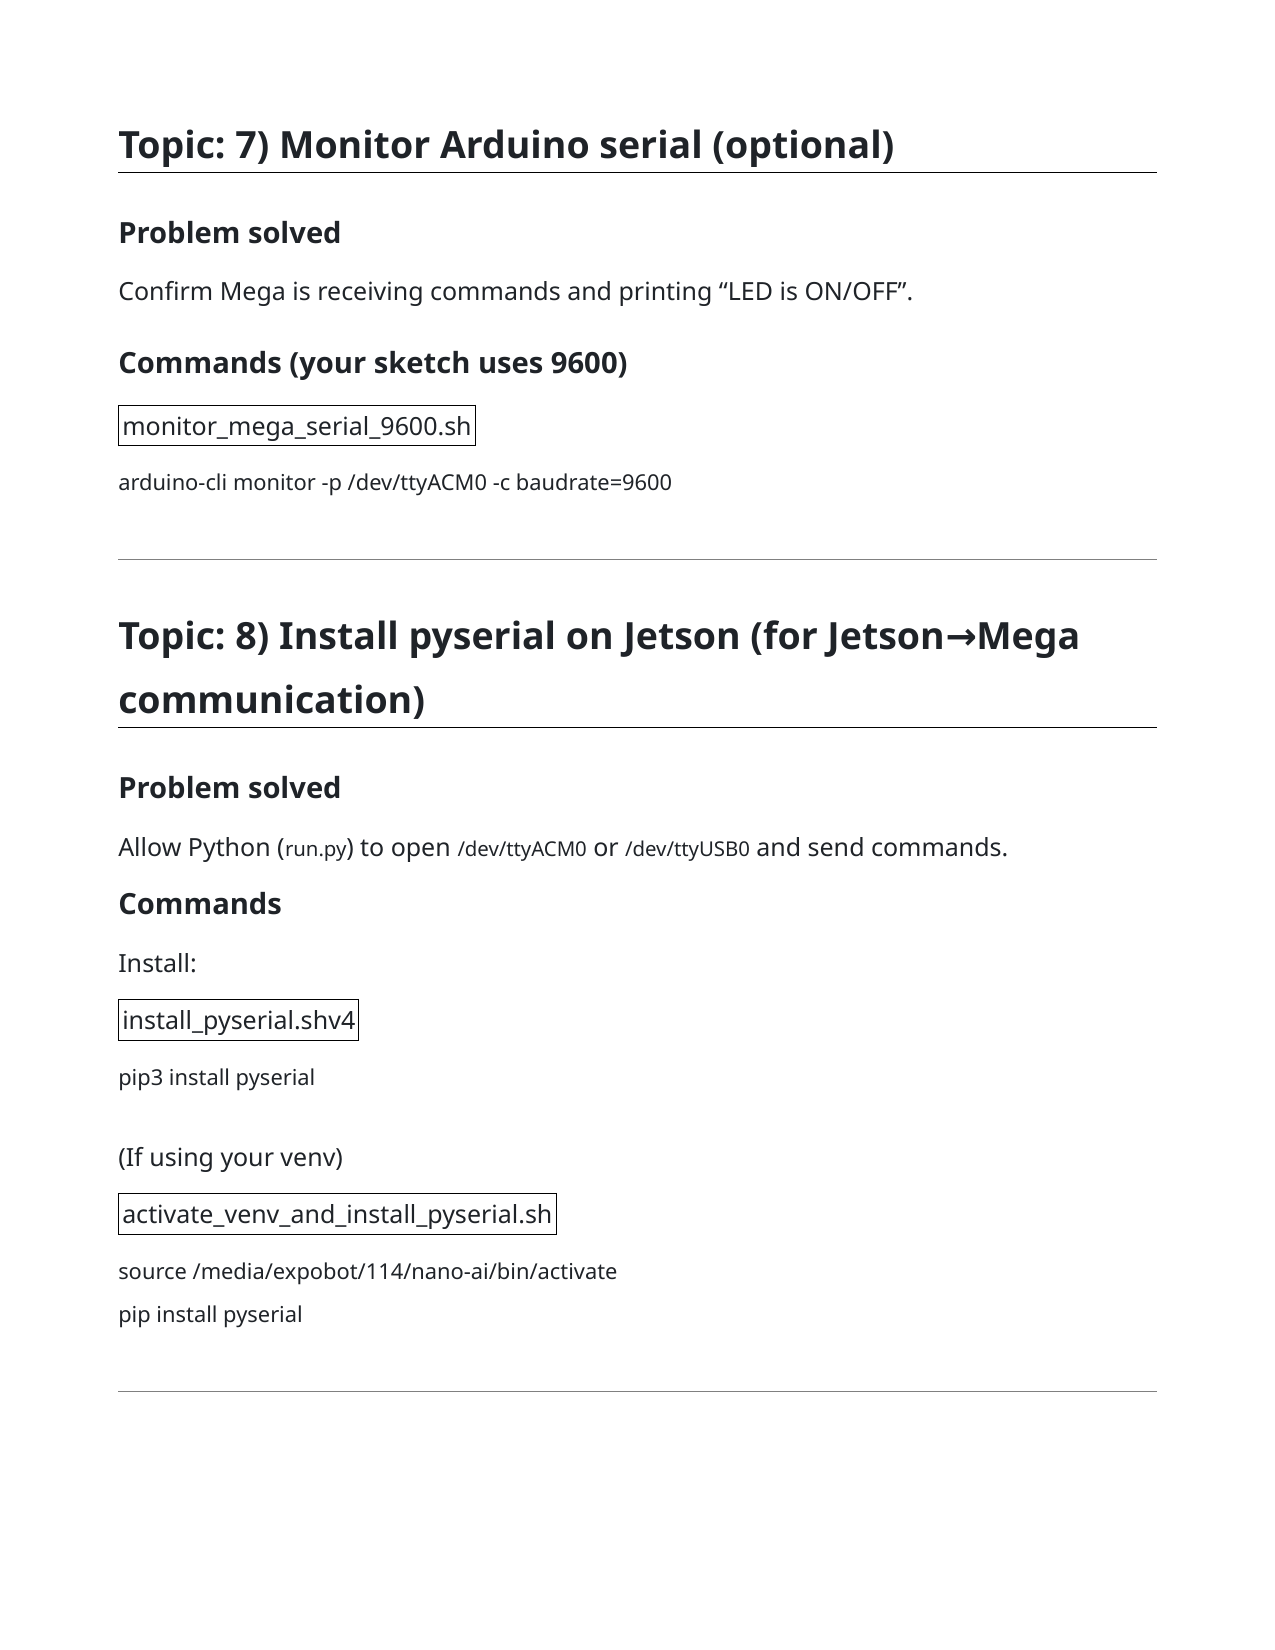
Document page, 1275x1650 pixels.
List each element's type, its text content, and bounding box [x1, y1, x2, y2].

text arduino-cli monitor -p /dev/ttyACM0 -c baudrate=9600 [118, 467, 1157, 497]
text pip3 install pyserial [118, 1062, 1157, 1092]
text activate_venv_and_install_pyserial.sh [119, 1194, 556, 1234]
subtitle Commands (your sketch uses 9600) [118, 342, 1157, 382]
subtitle Commands [118, 883, 1157, 923]
text Confirm Mega is receiving commands and printing “LED is ON/OFF”. [118, 274, 1157, 308]
subtitle Problem solved [118, 212, 1157, 252]
subtitle Topic: 7) Monitor Arduino serial (optional) [118, 118, 1157, 172]
text [476, 404, 1157, 446]
text pip install pyserial [118, 1299, 1157, 1329]
text (If using your venv) [118, 1139, 1157, 1173]
text monitor_mega_serial_9600.sh [119, 406, 475, 445]
subtitle Topic: 8) Install pyserial on Jetson (for Jetson→Mega communication) [118, 610, 1157, 727]
text Allow Python (run.py) to open /dev/ttyACM0 or /dev/ttyUSB0 and send commands. [118, 829, 1157, 863]
text install_pyserial.shv4 [119, 1000, 358, 1040]
text Install: [118, 945, 1157, 979]
text [359, 999, 1157, 1041]
text source /media/expobot/114/nano-ai/bin/activate [118, 1256, 1157, 1286]
text [557, 1193, 1157, 1235]
subtitle Problem solved [118, 767, 1157, 807]
